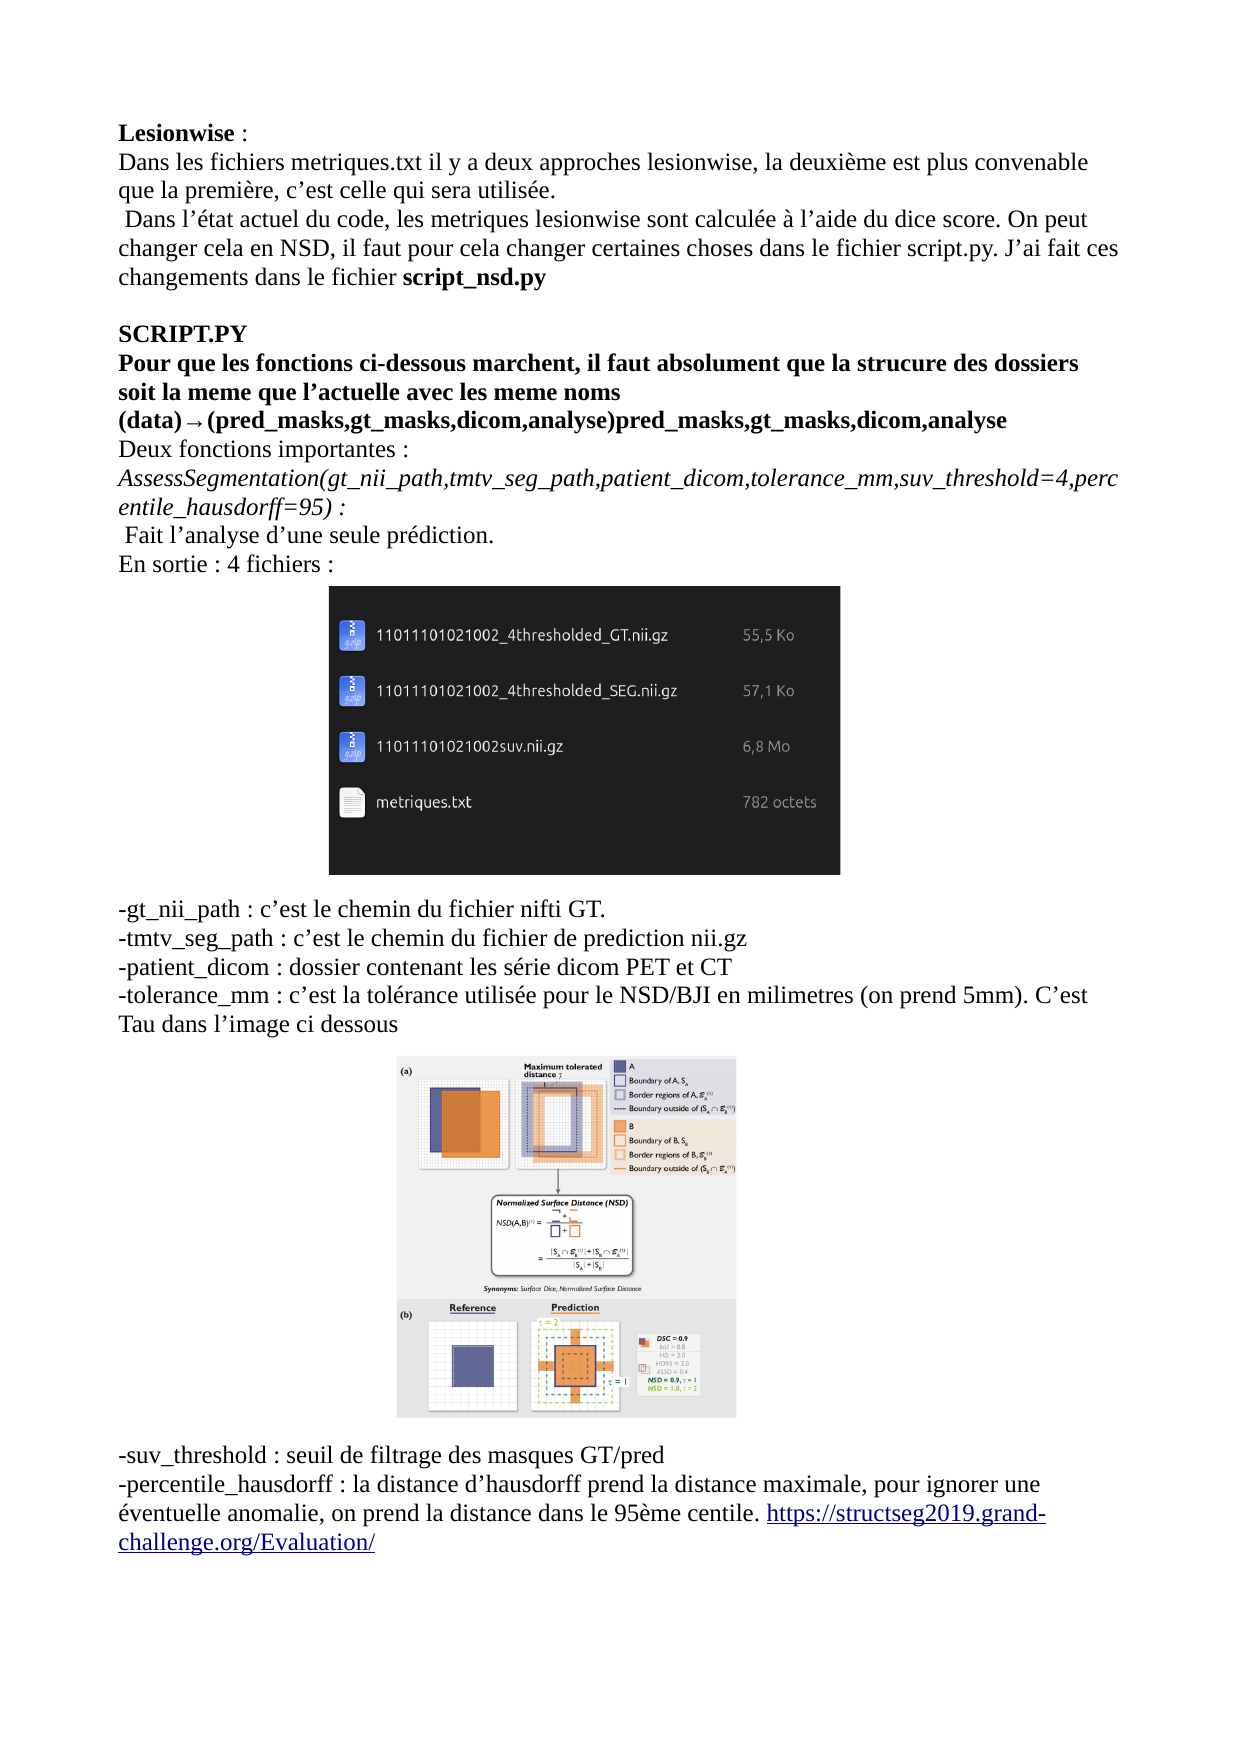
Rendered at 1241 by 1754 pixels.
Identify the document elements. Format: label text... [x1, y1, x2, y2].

text -tmtv_seg_path : c’est le chemin du fichier de prediction nii.gz [118, 923, 1122, 952]
text -patient_dicom : dossier contenant les série dicom PET et CT [118, 952, 1122, 981]
text En sortie : 4 fichiers : [118, 549, 1122, 578]
text -percentile_hausdorff : la distance d’hausdorff prend la distance maximale, pour ignorer une éventuelle anomalie, on prend la distance dans le 95ème centile. https://structseg2019.grand-challenge.org/Evaluation/ [118, 1469, 1122, 1556]
text SCRIPT.PY [118, 319, 1122, 348]
text -gt_nii_path : c’est le chemin du fichier nifti GT. [118, 894, 1122, 923]
text Dans l’état actuel du code, les metriques lesionwise sont calculée à l’aide du dice score. On peut changer cela en NSD, il faut pour cela changer certaines choses dans le fichier script.py. J’ai fait ces changements dans le fichier script_nsd.py [118, 204, 1122, 291]
text Pour que les fonctions ci-dessous marchent, il faut absolument que la strucure des dossiers soit la meme que l’actuelle avec les meme noms (data)→(pred_masks,gt_masks,dicom,analyse)pred_masks,gt_masks,dicom,analyse [118, 348, 1122, 434]
text Deux fonctions importantes : AssessSegmentation(gt_nii_path,tmtv_seg_path,patient_dicom,tolerance_mm,suv_threshold=4,percentile_hausdorff=95) : [118, 434, 1122, 521]
text Fait l’analyse d’une seule prédiction. [118, 521, 1122, 549]
text -suv_threshold : seuil de filtrage des masques GT/pred [118, 1441, 1122, 1469]
text Dans les fichiers metriques.txt il y a deux approches lesionwise, la deuxième est plus convenable que la première, c’est celle qui sera utilisée. [118, 147, 1122, 204]
text -tolerance_mm : c’est la tolérance utilisée pour le NSD/BJI en milimetres (on prend 5mm). C’est Tau dans l’image ci dessous [118, 981, 1122, 1038]
text Lesionwise : [118, 118, 1122, 147]
picture [328, 586, 841, 875]
picture [396, 1055, 737, 1418]
